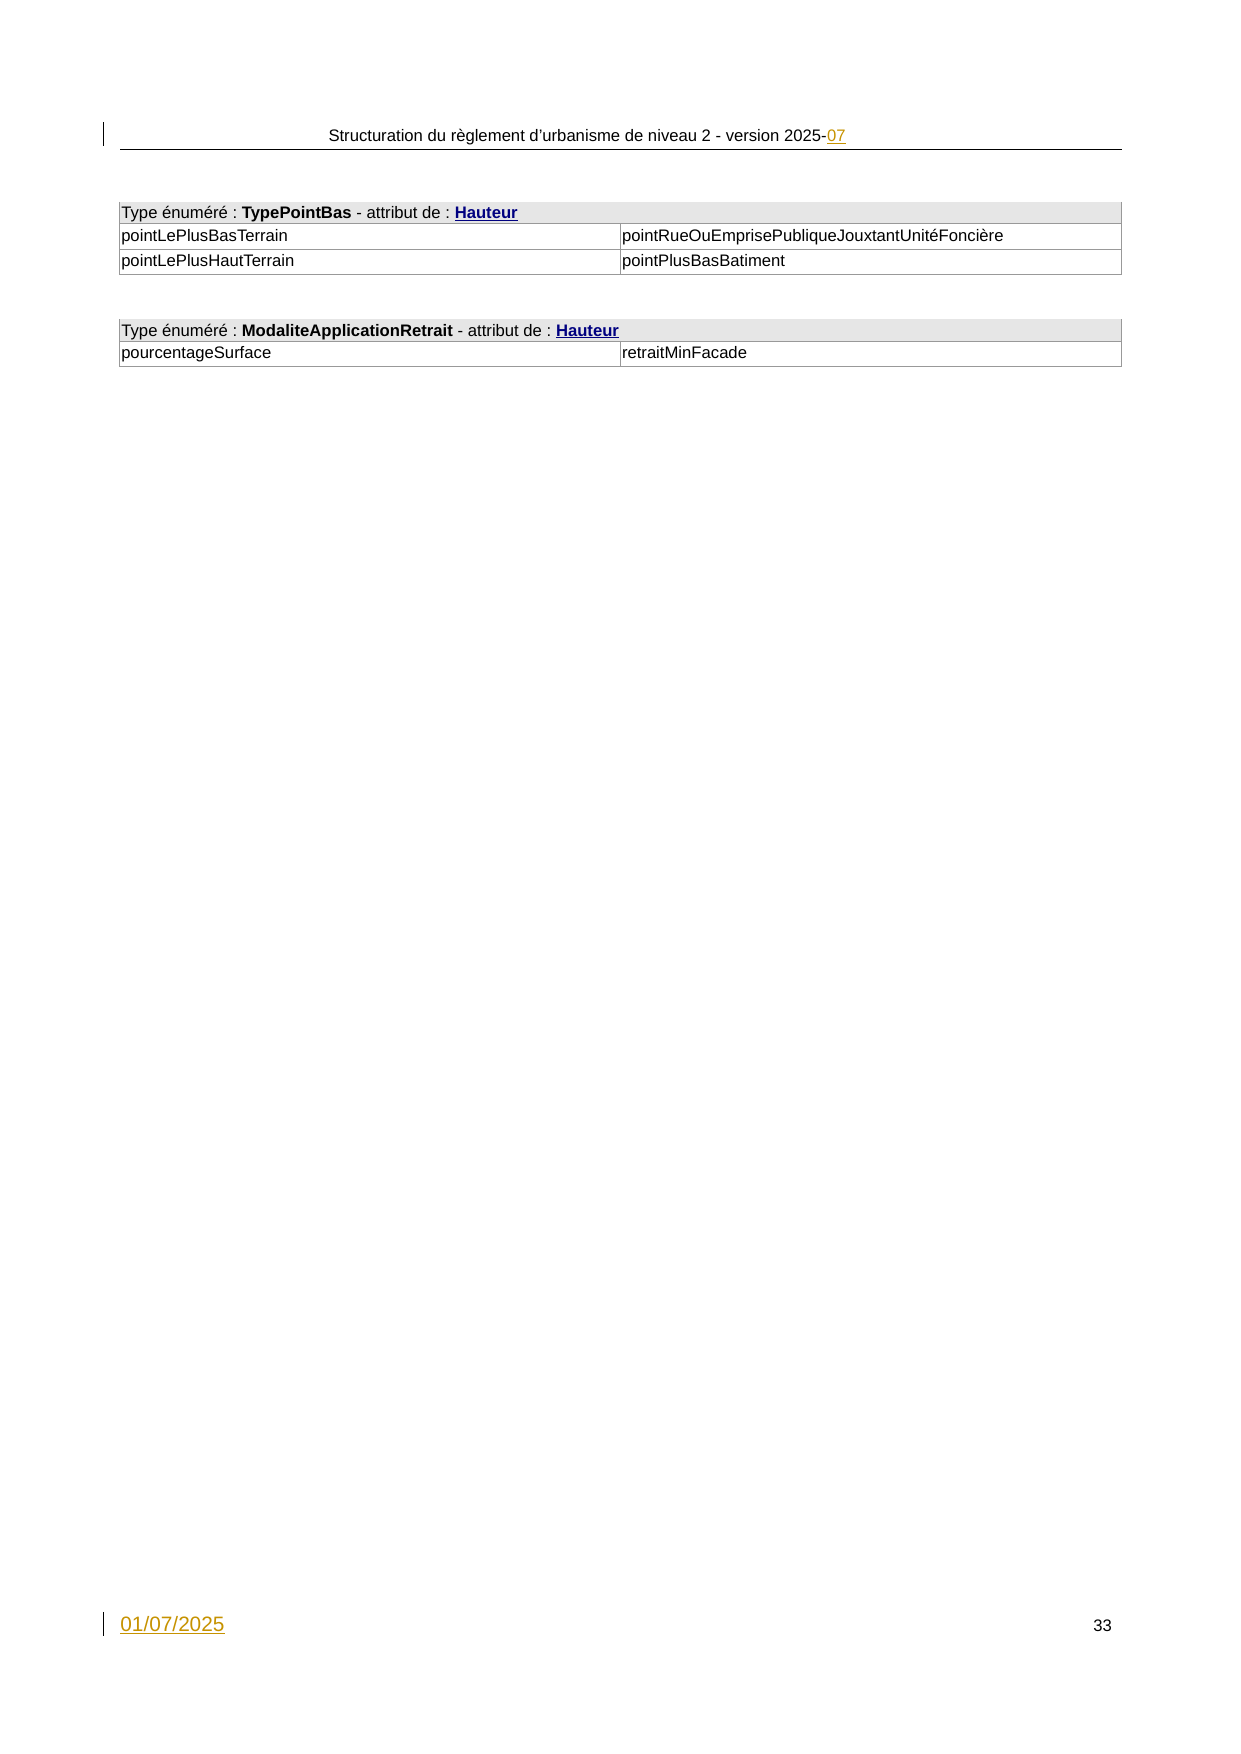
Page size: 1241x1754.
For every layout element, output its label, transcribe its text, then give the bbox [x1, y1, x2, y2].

table_header Type énuméré : TypePointBas - attribut de : Hauteur [120, 202, 1121, 223]
table_cell pourcentageSurface [120, 342, 620, 366]
table_header Type énuméré : ModaliteApplicationRetrait - attribut de : Hauteur [120, 319, 1121, 341]
table_cell pointPlusBasBatiment [621, 250, 1121, 274]
table_cell pointRueOuEmprisePubliqueJouxtantUnitéFoncière [621, 224, 1121, 249]
table_cell retraitMinFacade [621, 342, 1121, 366]
table_cell pointLePlusHautTerrain [120, 250, 620, 274]
table_cell pointLePlusBasTerrain [120, 224, 620, 249]
